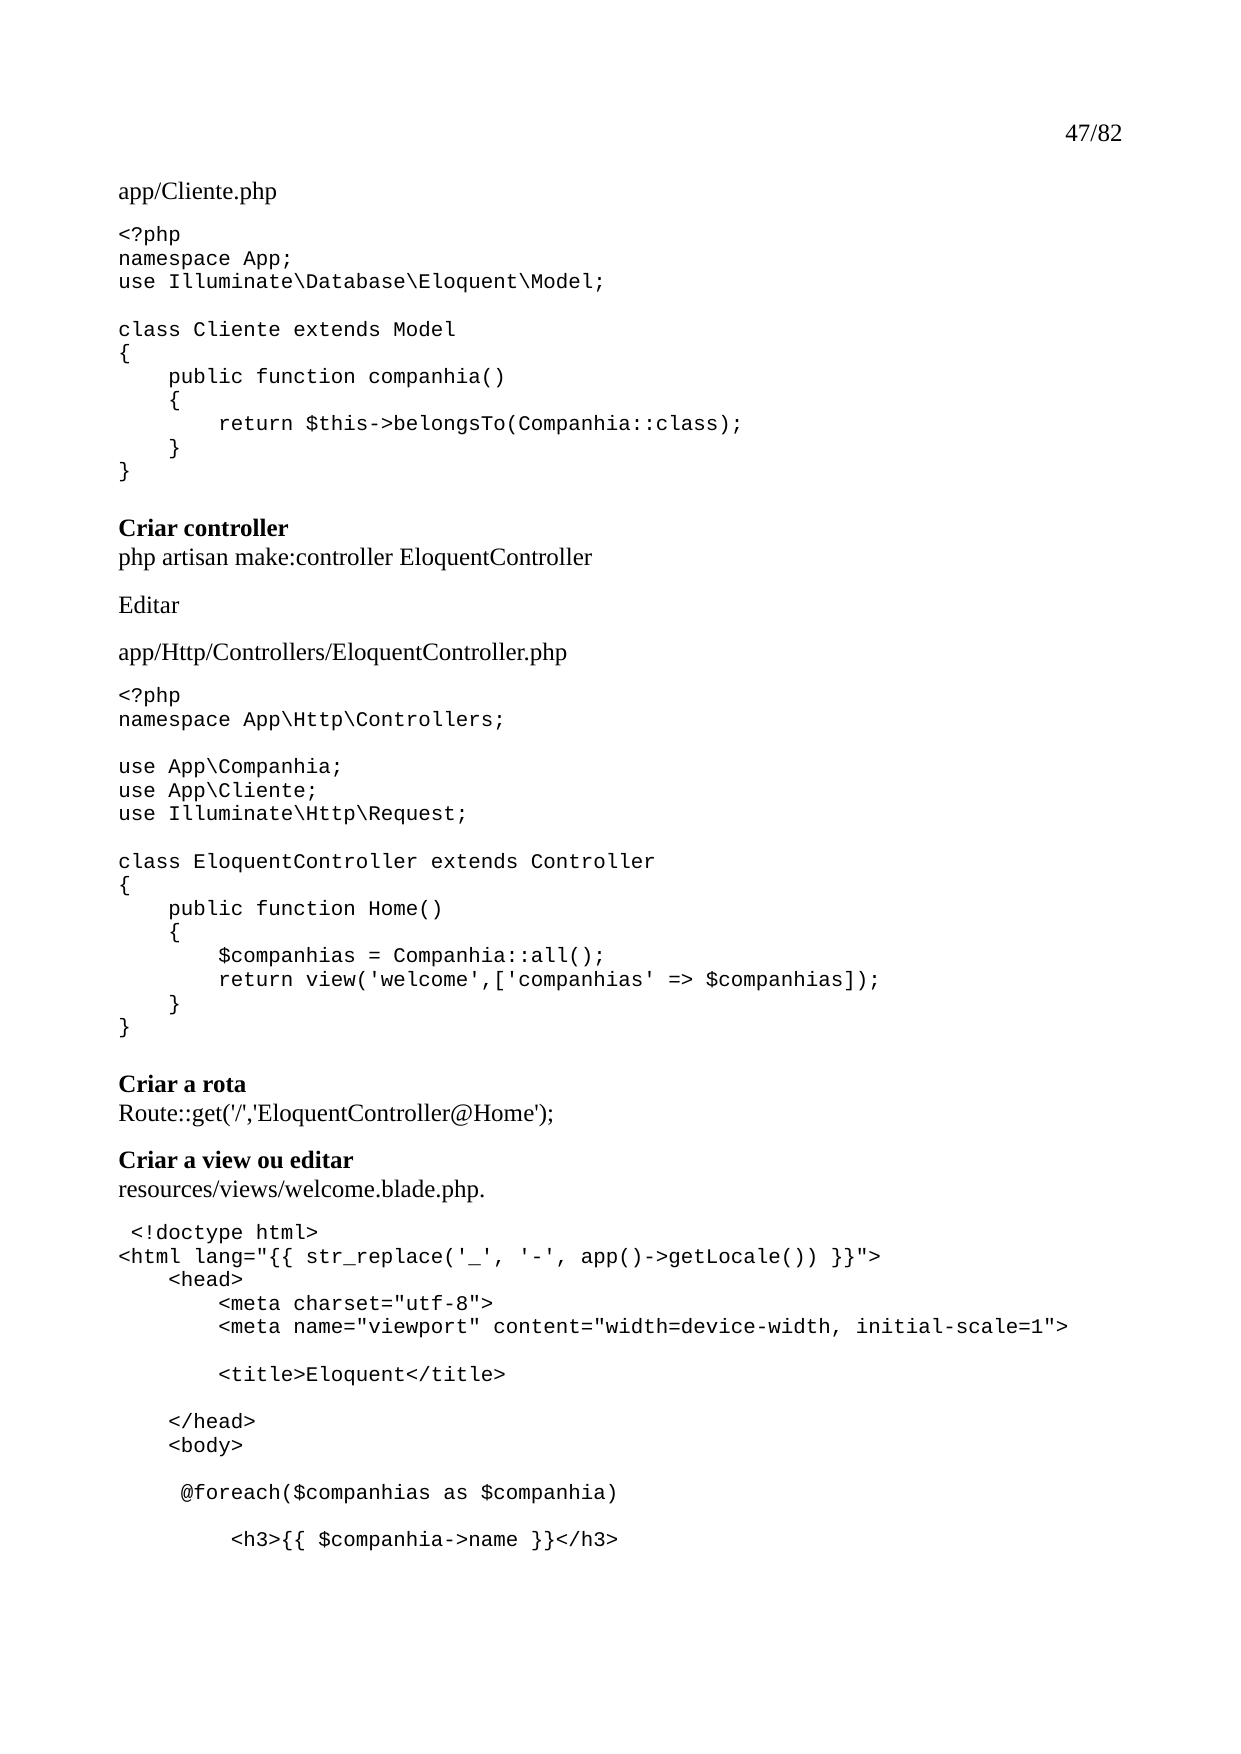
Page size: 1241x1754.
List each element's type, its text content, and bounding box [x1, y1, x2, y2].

text public function companhia() [118, 366, 1122, 389]
text } [118, 437, 1122, 460]
text Route::get('/','EloquentController@Home'); [118, 1098, 1122, 1127]
text namespace App; [118, 248, 1122, 271]
text } [118, 1016, 1122, 1040]
text { [118, 922, 1122, 945]
text return $this->belongsTo(Companhia::class); [118, 413, 1122, 437]
text </head> [118, 1411, 1122, 1435]
text <meta charset="utf-8"> [118, 1293, 1122, 1317]
text return view('welcome',['companhias' => $companhias]); [118, 969, 1122, 992]
text namespace App\Http\Controllers; [118, 709, 1122, 732]
text { [118, 389, 1122, 413]
text { [118, 874, 1122, 898]
text public function Home() [118, 898, 1122, 922]
text <head> [118, 1269, 1122, 1293]
text app/Http/Controllers/EloquentController.php [118, 637, 1122, 666]
text use Illuminate\Http\Request; [118, 803, 1122, 827]
text { [118, 342, 1122, 366]
text <!doctype html> [118, 1222, 1122, 1246]
text class Cliente extends Model [118, 318, 1122, 342]
text <body> [118, 1435, 1122, 1458]
text <title>Eloquent</title> [118, 1364, 1122, 1387]
text Criar a view ou editar [118, 1146, 1122, 1174]
text $companhias = Companhia::all(); [118, 945, 1122, 969]
text use Illuminate\Database\Eloquent\Model; [118, 271, 1122, 295]
text Criar controller [118, 513, 1122, 542]
text use App\Companhia; [118, 756, 1122, 780]
text Criar a rota [118, 1069, 1122, 1098]
text } [118, 460, 1122, 484]
text <?php [118, 224, 1122, 248]
text } [118, 992, 1122, 1016]
text use App\Cliente; [118, 780, 1122, 803]
text class EloquentController extends Controller [118, 851, 1122, 874]
text <?php [118, 685, 1122, 709]
text Editar [118, 590, 1122, 619]
text resources/views/welcome.blade.php. [118, 1174, 1122, 1203]
text php artisan make:controller EloquentController [118, 542, 1122, 571]
text @foreach($companhias as $companhia) [118, 1482, 1122, 1506]
text <meta name="viewport" content="width=device-width, initial-scale=1"> [118, 1317, 1122, 1340]
text <html lang="{{ str_replace('_', '-', app()->getLocale()) }}"> [118, 1246, 1122, 1269]
text app/Cliente.php [118, 176, 1122, 205]
text <h3>{{ $companhia->name }}</h3> [118, 1529, 1122, 1553]
